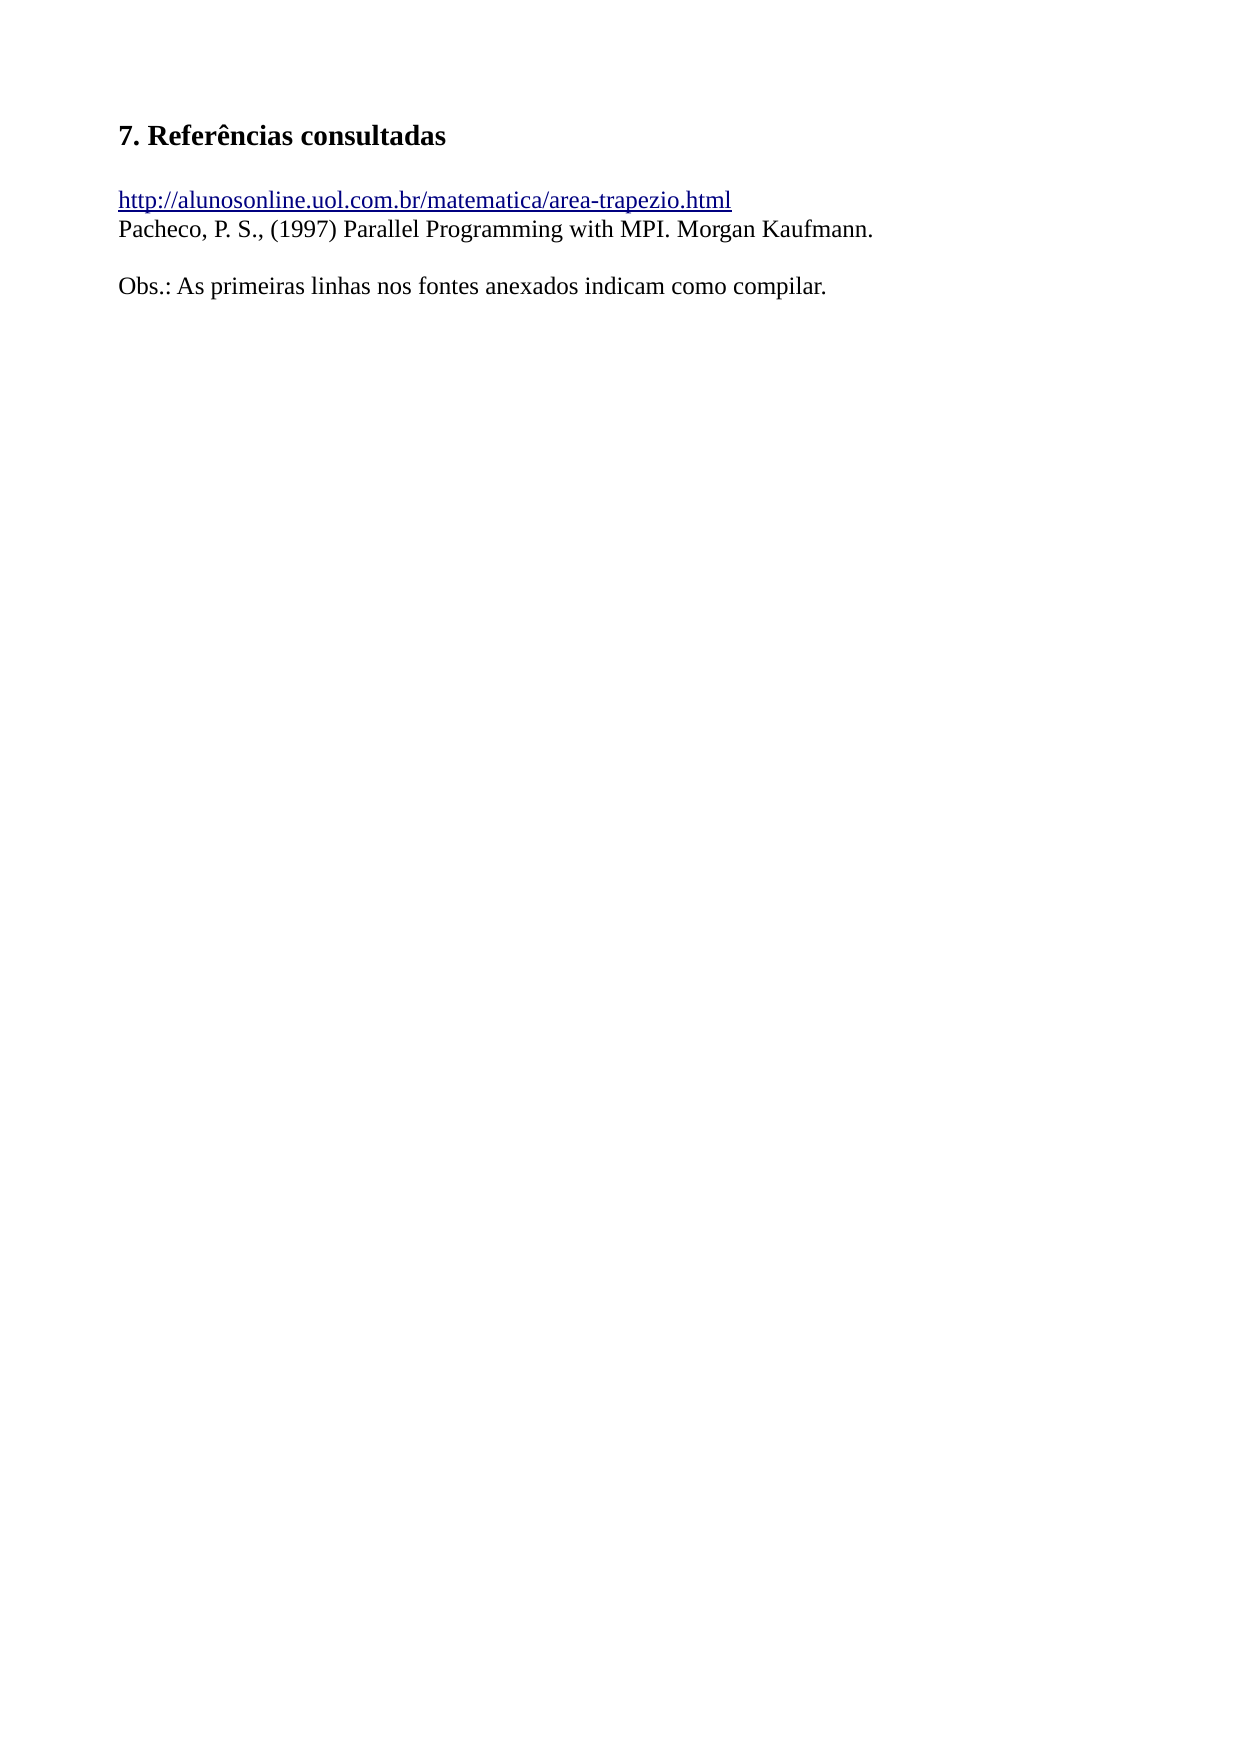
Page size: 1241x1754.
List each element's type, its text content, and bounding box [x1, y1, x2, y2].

text Pacheco, P. S., (1997) Parallel Programming with MPI. Morgan Kaufmann. [118, 214, 1122, 243]
text http://alunosonline.uol.com.br/matematica/area-trapezio.html [118, 185, 1122, 214]
text 7. Referências consultadas [118, 118, 1122, 152]
text Obs.: As primeiras linhas nos fontes anexados indicam como compilar. [118, 271, 1122, 300]
